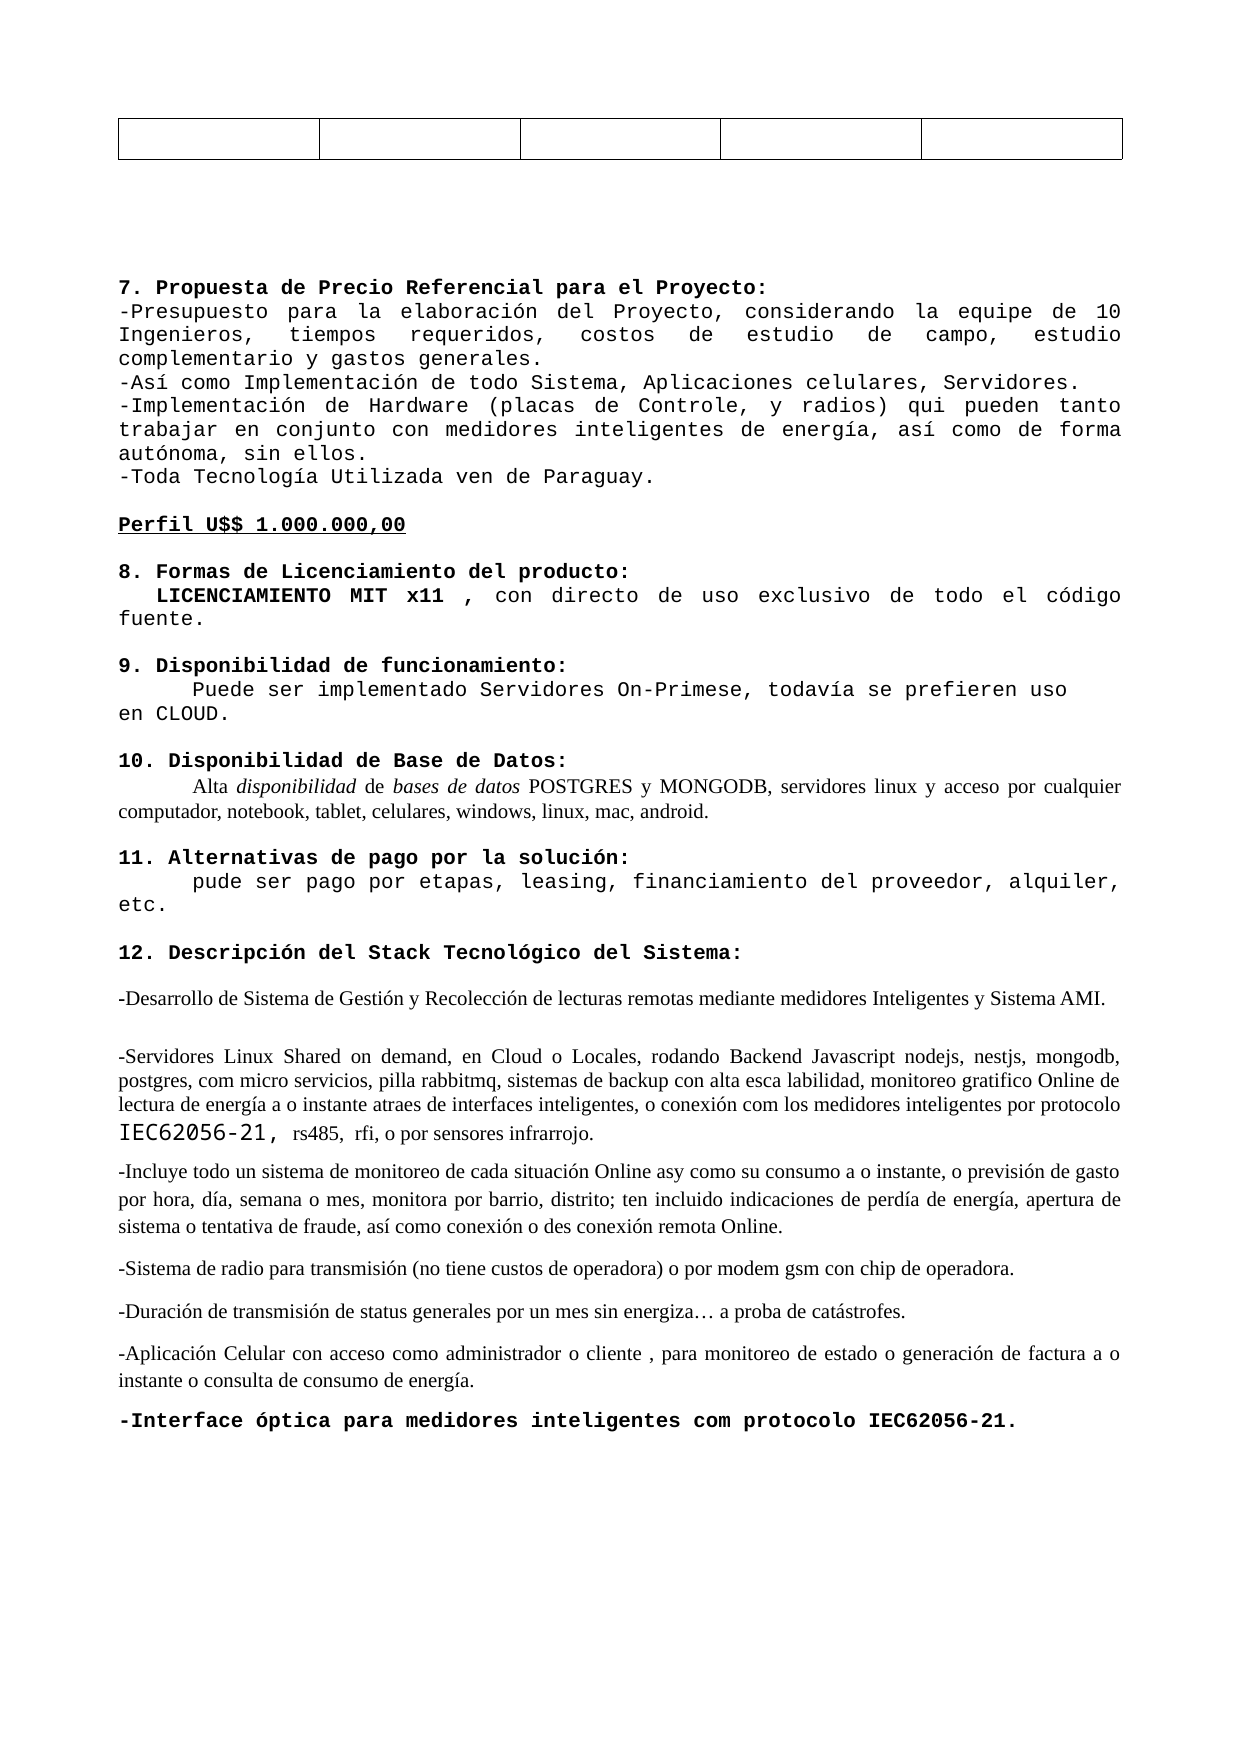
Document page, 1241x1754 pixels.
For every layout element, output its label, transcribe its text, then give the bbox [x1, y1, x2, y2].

text 9. Disponibilidad de funcionamiento: [118, 656, 1122, 679]
text pude ser pago por etapas, leasing, financiamiento del proveedor, alquiler, etc. [118, 871, 1122, 918]
text -Presupuesto para la elaboración del Proyecto, considerando la equipe de 10 Ingenieros, tiempos requeridos, costos de estudio de campo, estudio complementario y gastos generales. [118, 301, 1122, 372]
text 7. Propuesta de Precio Referencial para el Proyecto: [118, 277, 1122, 301]
table_cell [320, 119, 520, 158]
text 8. Formas de Licenciamiento del producto: [118, 561, 1122, 584]
text Alta disponibilidad de bases de datos POSTGRES y MONGODB, servidores linux y acceso por cualquier computador, notebook, tablet, celulares, windows, linux, mac, android. [118, 774, 1122, 823]
table_cell [721, 119, 921, 158]
table_cell [521, 119, 720, 158]
subtitle -Desarrollo de Sistema de Gestión y Recolección de lecturas remotas mediante medidores Inteligentes y Sistema AMI. [118, 986, 1122, 1010]
text Perfil U$$ 1.000.000,00 [118, 514, 1122, 537]
text -Duración de transmisión de status generales por un mes sin energiza… a proba de catástrofes. [118, 1298, 1122, 1323]
text -Incluye todo un sistema de monitoreo de cada situación Online asy como su consumo a o instante, o previsión de gasto por hora, día, semana o mes, monitora por barrio, distrito; ten incluido indicaciones de perdía de energía, apertura de sistema o tentativa de fraude, así como conexión o des conexión remota Online. [118, 1159, 1122, 1238]
text -Toda Tecnología Utilizada ven de Paraguay. [118, 466, 1122, 490]
text -Aplicación Celular con acceso como administrador o cliente , para monitoreo de estado o generación de factura a o instante o consulta de consumo de energía. [118, 1341, 1122, 1392]
text 12. Descripción del Stack Tecnológico del Sistema: [118, 942, 1122, 965]
text -Sistema de radio para transmisión (no tiene custos de operadora) o por modem gsm con chip de operadora. [118, 1256, 1122, 1280]
text 10. Disponibilidad de Base de Datos: [118, 750, 1122, 774]
text en CLOUD. [118, 703, 1122, 726]
text LICENCIAMIENTO MIT x11 , con directo de uso exclusivo de todo el código fuente. [118, 584, 1122, 632]
text -Así como Implementación de todo Sistema, Aplicaciones celulares, Servidores. [118, 372, 1122, 395]
text -Interface óptica para medidores inteligentes com protocolo IEC62056-21. [118, 1411, 1122, 1434]
text Puede ser implementado Servidores On-Primese, todavía se prefieren uso [118, 679, 1122, 703]
subtitle -Servidores Linux Shared on demand, en Cloud o Locales, rodando Backend Javascript nodejs, nestjs, mongodb, postgres, com micro servicios, pilla rabbitmq, sistemas de backup con alta esca labilidad, monitoreo gratifico Online de lectura de energía a o instante atraes de interfaces inteligentes, o conexión com los medidores inteligentes por protocolo IEC62056-21, rs485, rfi, o por sensores infrarrojo. [118, 1044, 1122, 1146]
table_cell [119, 119, 319, 158]
text 11. Alternativas de pago por la solución: [118, 847, 1122, 871]
text -Implementación de Hardware (placas de Controle, y radios) qui pueden tanto trabajar en conjunto con medidores inteligentes de energía, así como de forma autónoma, sin ellos. [118, 395, 1122, 466]
table_cell [922, 119, 1122, 158]
